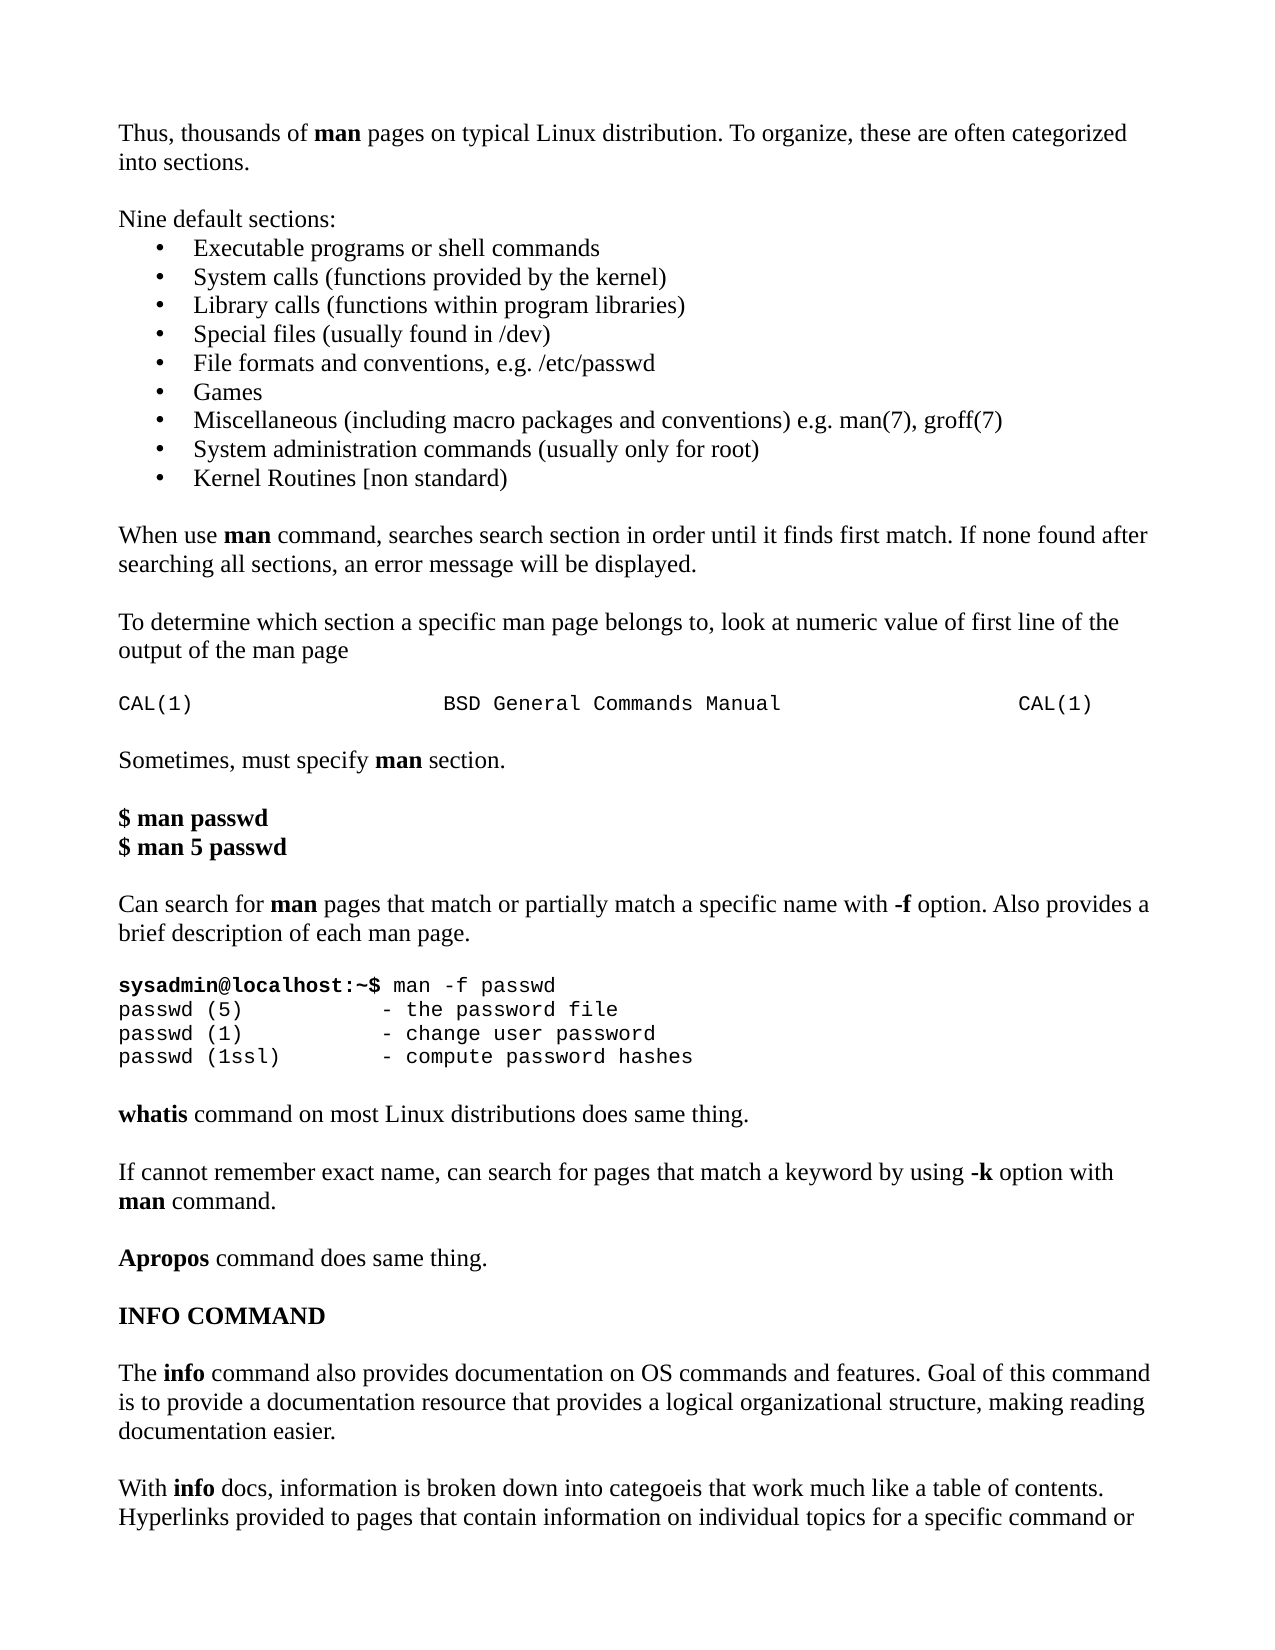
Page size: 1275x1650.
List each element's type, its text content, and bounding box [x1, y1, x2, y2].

text When use man command, searches search section in order until it finds first match. If none found after searching all sections, an error message will be displayed. [118, 521, 1157, 578]
text INFO COMMAND [118, 1301, 1157, 1329]
list Kernel Routines [non standard) [156, 463, 1157, 492]
text CAL(1) BSD General Commands Manual CAL(1) [118, 693, 1157, 717]
text Thus, thousands of man pages on typical Linux distribution. To organize, these are often categorized into sections. [118, 118, 1157, 176]
list Executable programs or shell commands [156, 233, 1157, 262]
text If cannot remember exact name, can search for pages that match a keyword by using -k option with man command. [118, 1157, 1157, 1214]
text Nine default sections: [118, 204, 1157, 233]
text With info docs, information is broken down into categoeis that work much like a table of contents. Hyperlinks provided to pages that contain information on individual topics for a specific command or [118, 1473, 1157, 1531]
text To determine which section a specific man page belongs to, look at numeric value of first line of the output of the man page [118, 607, 1157, 664]
list System calls (functions provided by the kernel) [156, 262, 1157, 291]
text passwd (1) - change user password [118, 1023, 1157, 1046]
list Library calls (functions within program libraries) [156, 291, 1157, 319]
text $ man passwd [118, 803, 1157, 832]
text sysadmin@localhost:~$ man -f passwd [118, 976, 1157, 999]
text $ man 5 passwd [118, 832, 1157, 861]
text The info command also provides documentation on OS commands and features. Goal of this command is to provide a documentation resource that provides a logical organizational structure, making reading documentation easier. [118, 1358, 1157, 1444]
list Games [156, 377, 1157, 406]
text Sometimes, must specify man section. [118, 746, 1157, 774]
list Miscellaneous (including macro packages and conventions) e.g. man(7), groff(7) [156, 406, 1157, 434]
text passwd (1ssl) - compute password hashes [118, 1046, 1157, 1070]
text passwd (5) - the password file [118, 999, 1157, 1023]
list File formats and conventions, e.g. /etc/passwd [156, 348, 1157, 377]
text whatis command on most Linux distributions does same thing. [118, 1099, 1157, 1128]
list Special files (usually found in /dev) [156, 319, 1157, 348]
text Can search for man pages that match or partially match a specific name with -f option. Also provides a brief description of each man page. [118, 889, 1157, 947]
text Apropos command does same thing. [118, 1243, 1157, 1272]
list System administration commands (usually only for root) [156, 434, 1157, 463]
